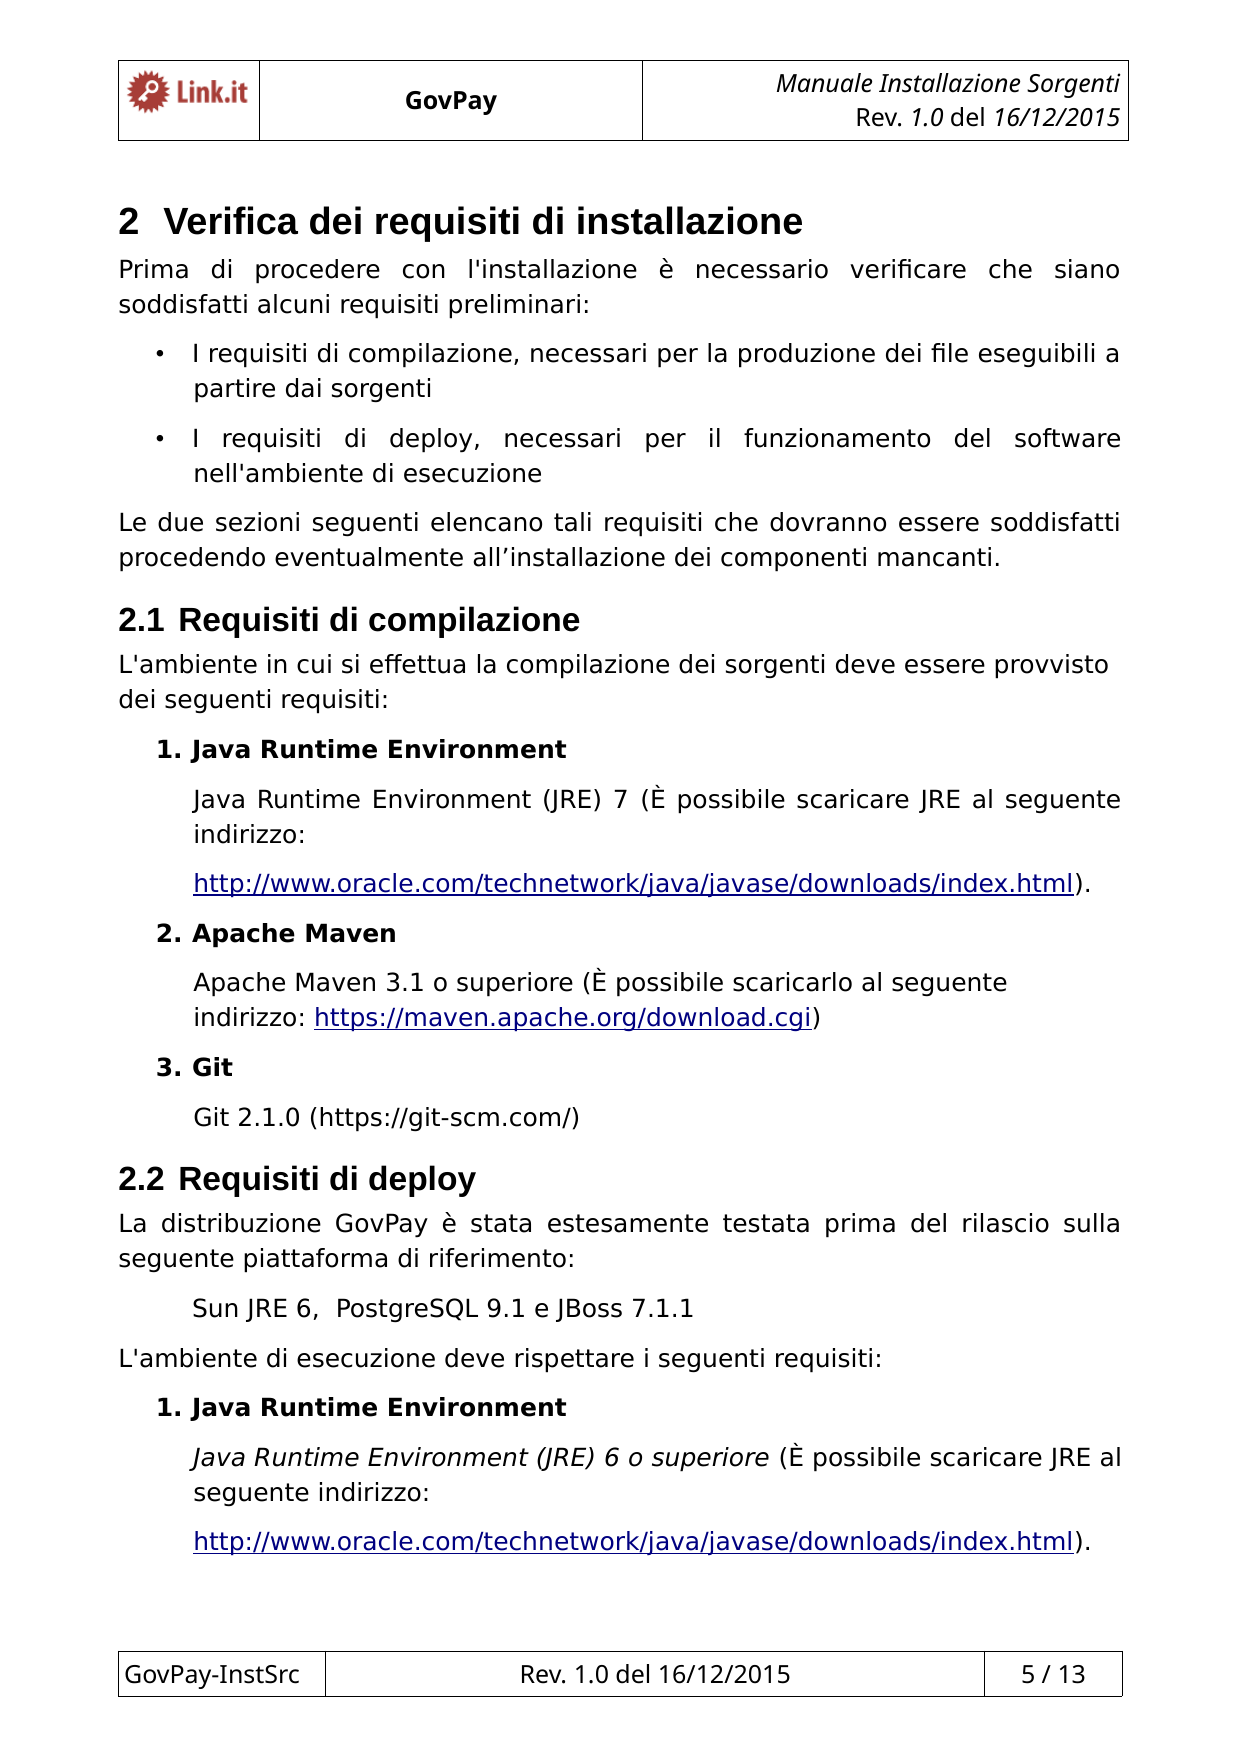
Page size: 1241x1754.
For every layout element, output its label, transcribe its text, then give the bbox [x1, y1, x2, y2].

list Java Runtime Environment [156, 735, 1122, 764]
text L'ambiente di esecuzione deve rispettare i seguenti requisiti: [118, 1344, 1122, 1373]
list Apache Maven [156, 919, 1122, 948]
text Prima di procedere con l'installazione è necessario verificare che siano soddisfatti alcuni requisiti preliminari: [118, 255, 1122, 319]
text Apache Maven 3.1 o superiore (È possibile scaricarlo al seguente indirizzo: https://maven.apache.org/download.cgi) [193, 968, 1122, 1033]
subtitle Requisiti di compilazione [118, 599, 1122, 638]
text Le due sezioni seguenti elencano tali requisiti che dovranno essere soddisfatti procedendo eventualmente all’installazione dei componenti mancanti. [118, 509, 1122, 573]
picture [123, 65, 254, 119]
text Java Runtime Environment (JRE) 6 o superiore (È possibile scaricare JRE al seguente indirizzo: [193, 1443, 1122, 1507]
text http://www.oracle.com/technetwork/java/javase/downloads/index.html). [193, 869, 1122, 898]
text Java Runtime Environment (JRE) 7 (È possibile scaricare JRE al seguente indirizzo: [193, 785, 1122, 849]
text Git 2.1.0 (https://git-scm.com/) [193, 1103, 1122, 1132]
list Java Runtime Environment [156, 1393, 1122, 1423]
list Git [156, 1053, 1122, 1082]
text La distribuzione GovPay è stata estesamente testata prima del rilascio sulla seguente piattaforma di riferimento: [118, 1210, 1122, 1274]
list I requisiti di compilazione, necessari per la produzione dei file eseguibili a partire dai sorgenti [156, 339, 1122, 404]
list Sun JRE 6, PostgreSQL 9.1 e JBoss 7.1.1 [162, 1294, 1122, 1323]
list I requisiti di deploy, necessari per il funzionamento del software nell'ambiente di esecuzione [156, 424, 1122, 488]
text L'ambiente in cui si effettua la compilazione dei sorgenti deve essere provvisto dei seguenti requisiti: [118, 651, 1122, 715]
subtitle Verifica dei requisiti di installazione [118, 199, 1122, 242]
subtitle Requisiti di deploy [118, 1158, 1122, 1197]
text http://www.oracle.com/technetwork/java/javase/downloads/index.html). [193, 1528, 1122, 1557]
